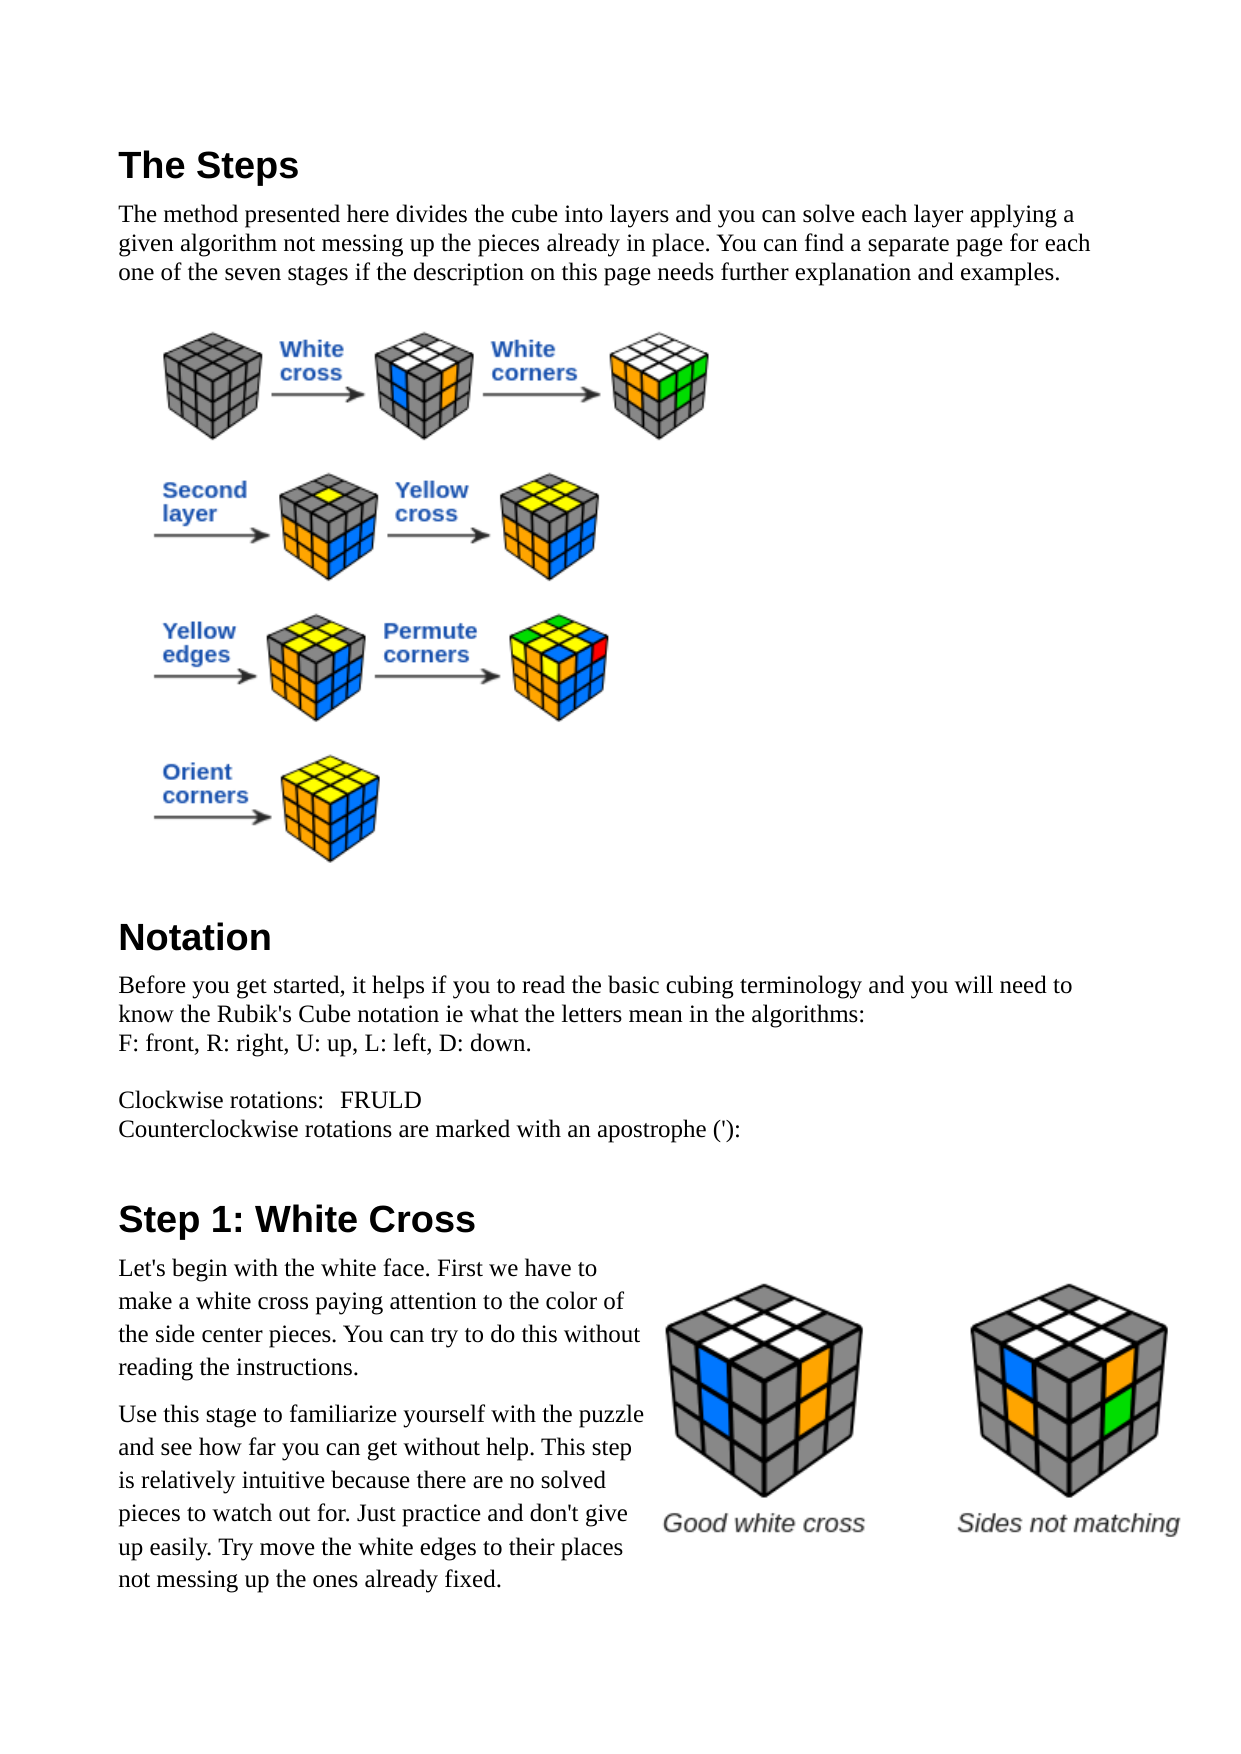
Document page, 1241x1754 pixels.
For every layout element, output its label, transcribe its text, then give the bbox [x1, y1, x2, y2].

text F: front, R: right, U: up, L: left, D: down. [118, 1028, 1122, 1057]
picture [134, 316, 726, 888]
text Before you get started, it helps if you to read the basic cubing terminology and you will need to know the Rubik's Cube notation ie what the letters mean in the algorithms: [118, 970, 1122, 1028]
text The method presented here divides the cube into layers and you can solve each layer applying a given algorithm not messing up the pieces already in place. You can find a separate page for each one of the seven stages if the description on this page needs further explanation and examples. [118, 199, 1122, 286]
picture [648, 1257, 1201, 1570]
text Use this stage to familiarize yourself with the puzzle and see how far you can get without help. This step is relatively intuitive because there are no solved pieces to watch out for. Just practice and don't give up easily. Try move the white edges to their places not messing up the ones already fixed. [118, 1399, 1122, 1593]
text Clockwise rotations: FRULD [118, 1085, 1122, 1114]
text Let's begin with the white face. First we have to make a white cross paying attention to the color of the side center pieces. You can try to do this without reading the instructions. [118, 1253, 1122, 1381]
subtitle Step 1: White Cross [118, 1197, 1122, 1240]
subtitle Notation [118, 914, 1122, 958]
text Counterclockwise rotations are marked with an apostrophe ('): [118, 1114, 1122, 1143]
subtitle The Steps [118, 143, 1122, 187]
